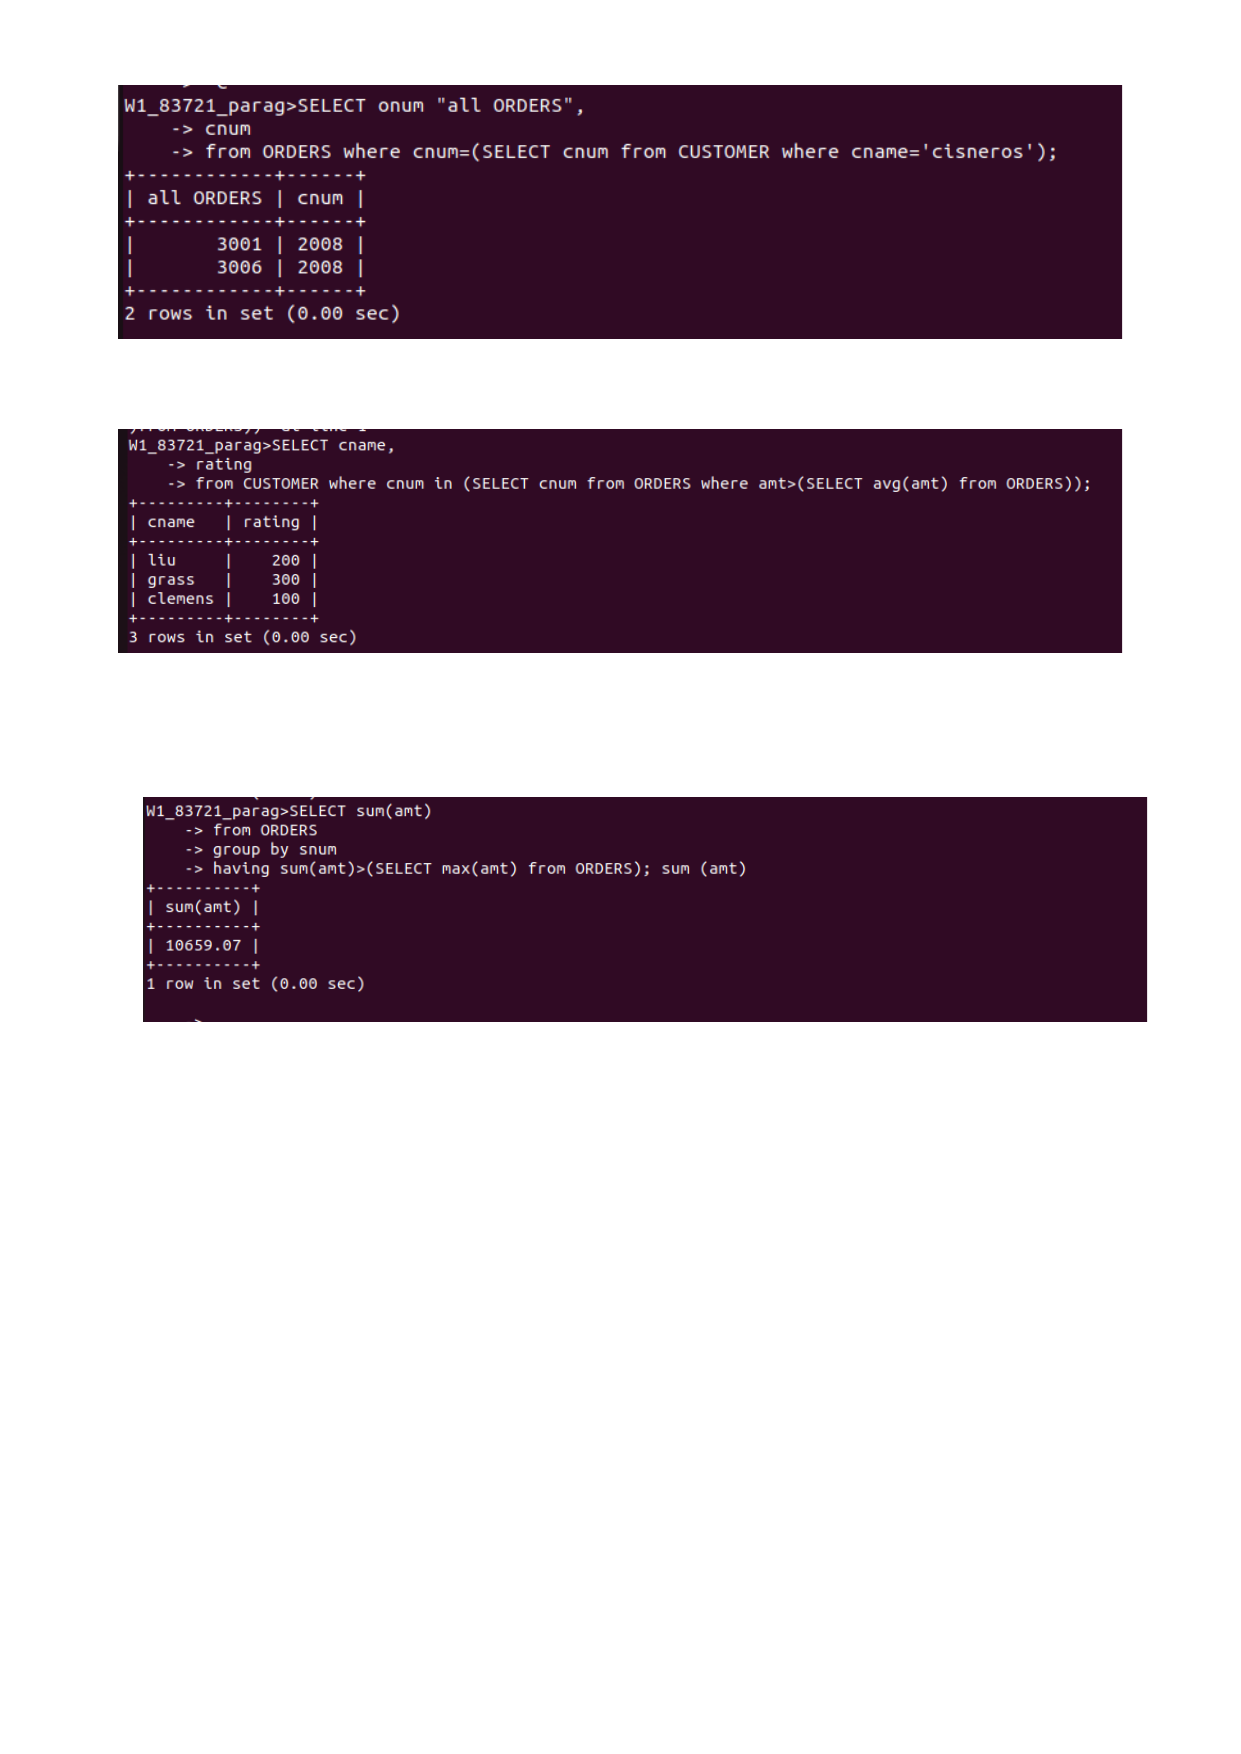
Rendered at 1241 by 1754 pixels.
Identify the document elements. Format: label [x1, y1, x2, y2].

picture [143, 797, 1148, 1022]
picture [118, 429, 1123, 653]
picture [118, 85, 1123, 339]
